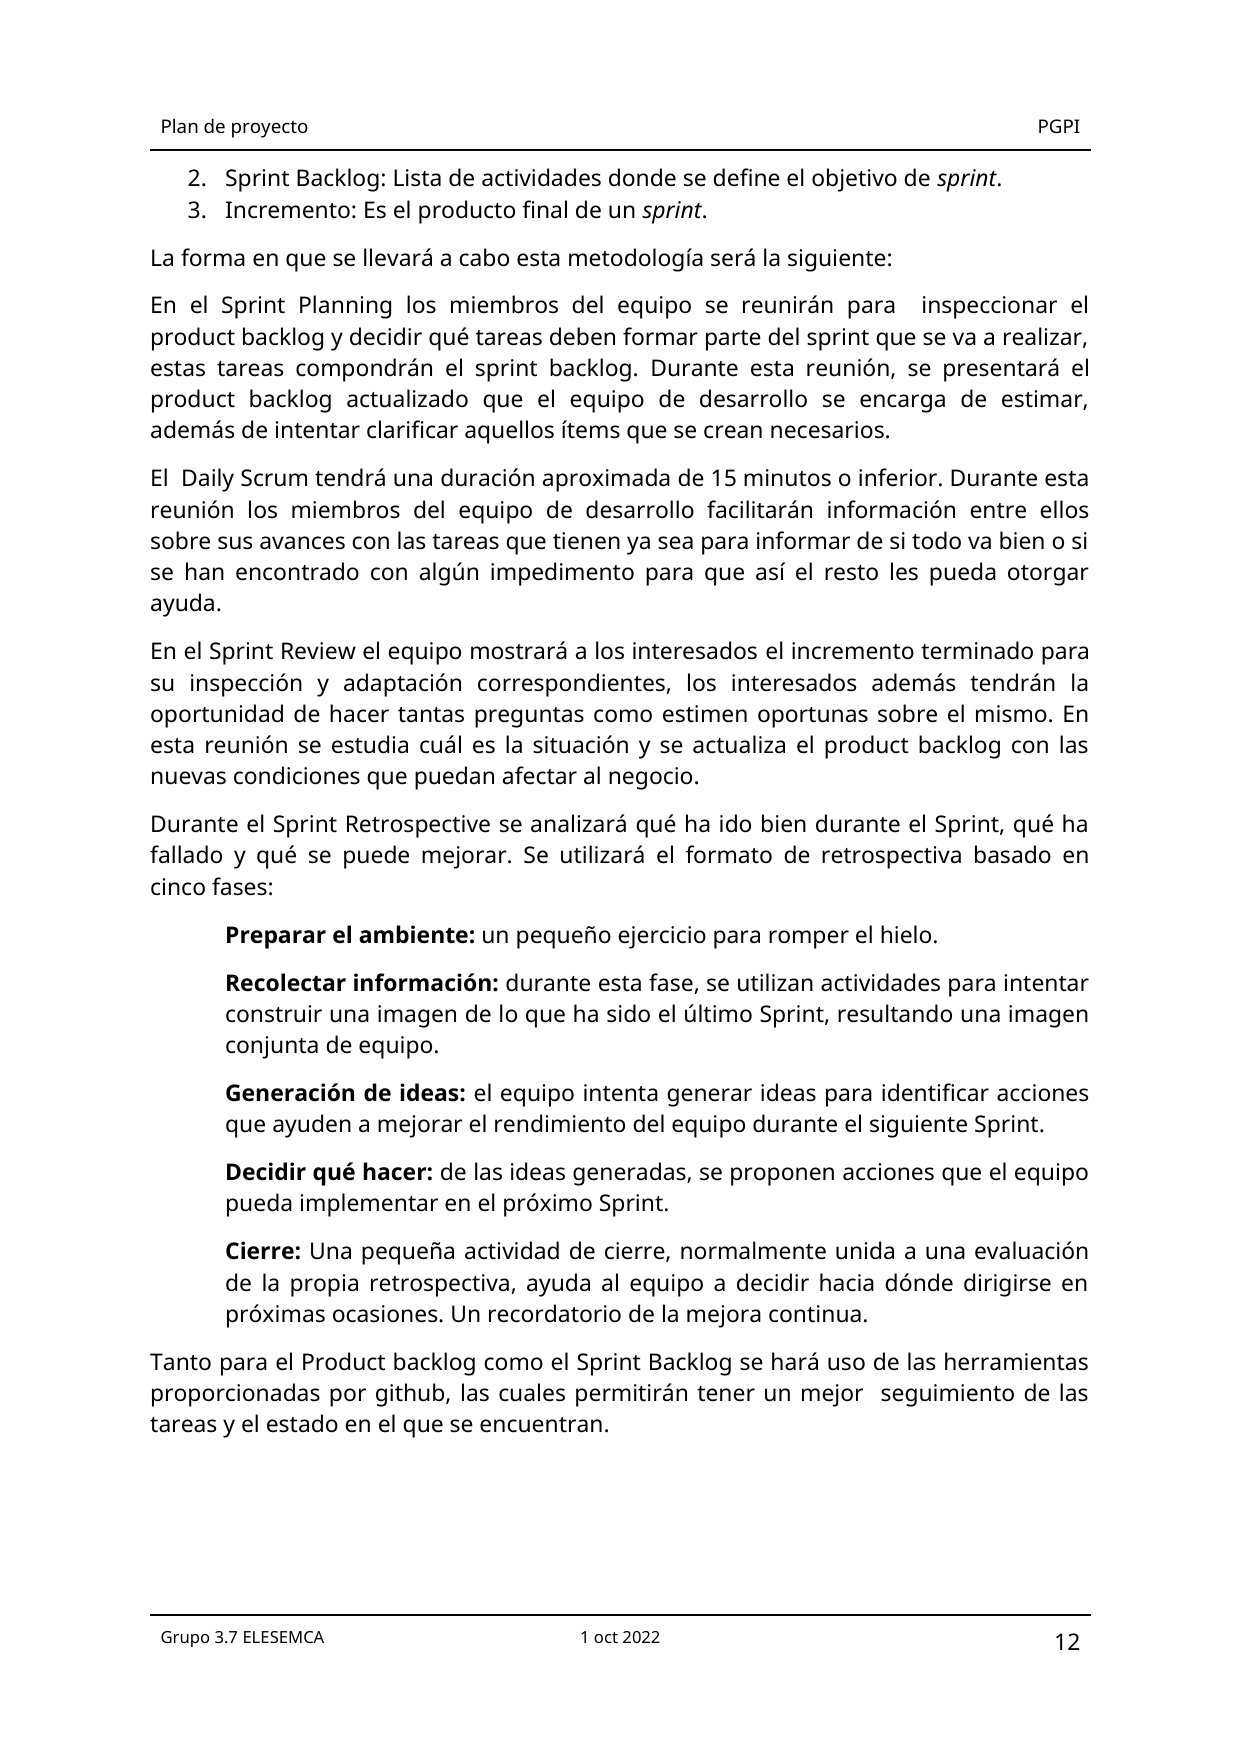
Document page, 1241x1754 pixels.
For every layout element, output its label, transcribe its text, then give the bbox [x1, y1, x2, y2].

text En el Sprint Review el equipo mostrará a los interesados el incremento terminado para su inspección y adaptación correspondientes, los interesados además tendrán la oportunidad de hacer tantas preguntas como estimen oportunas sobre el mismo. En esta reunión se estudia cuál es la situación y se actualiza el product backlog con las nuevas condiciones que puedan afectar al negocio. [150, 635, 1090, 792]
text Preparar el ambiente: un pequeño ejercicio para romper el hielo. [225, 919, 1090, 950]
text Generación de ideas: el equipo intenta generar ideas para identificar acciones que ayuden a mejorar el rendimiento del equipo durante el siguiente Sprint. [225, 1077, 1090, 1139]
text El Daily Scrum tendrá una duración aproximada de 15 minutos o inferior. Durante esta reunión los miembros del equipo de desarrollo facilitarán información entre ellos sobre sus avances con las tareas que tienen ya sea para informar de si todo va bien o si se han encontrado con algún impedimento para que así el resto les pueda otorgar ayuda. [150, 462, 1090, 619]
list Sprint Backlog: Lista de actividades donde se define el objetivo de sprint. [187, 162, 1090, 194]
text Durante el Sprint Retrospective se analizará qué ha ido bien durante el Sprint, qué ha fallado y qué se puede mejorar. Se utilizará el formato de retrospectiva basado en cinco fases: [150, 808, 1090, 902]
text Recolectar información: durante esta fase, se utilizan actividades para intentar construir una imagen de lo que ha sido el último Sprint, resultando una imagen conjunta de equipo. [225, 967, 1090, 1060]
text En el Sprint Planning los miembros del equipo se reunirán para inspeccionar el product backlog y decidir qué tareas deben formar parte del sprint que se va a realizar, estas tareas compondrán el sprint backlog. Durante esta reunión, se presentará el product backlog actualizado que el equipo de desarrollo se encarga de estimar, además de intentar clarificar aquellos ítems que se crean necesarios. [150, 289, 1090, 446]
text Cierre: Una pequeña actividad de cierre, normalmente unida a una evaluación de la propia retrospectiva, ayuda al equipo a decidir hacia dónde dirigirse en próximas ocasiones. Un recordatorio de la mejora continua. [225, 1235, 1090, 1329]
list Incremento: Es el producto final de un sprint. [187, 194, 1090, 225]
text Tanto para el Product backlog como el Sprint Backlog se hará uso de las herramientas proporcionadas por github, las cuales permitirán tener un mejor seguimiento de las tareas y el estado en el que se encuentran. [150, 1346, 1090, 1439]
text La forma en que se llevará a cabo esta metodología será la siguiente: [150, 242, 1090, 273]
text Decidir qué hacer: de las ideas generadas, se proponen acciones que el equipo pueda implementar en el próximo Sprint. [225, 1156, 1090, 1219]
